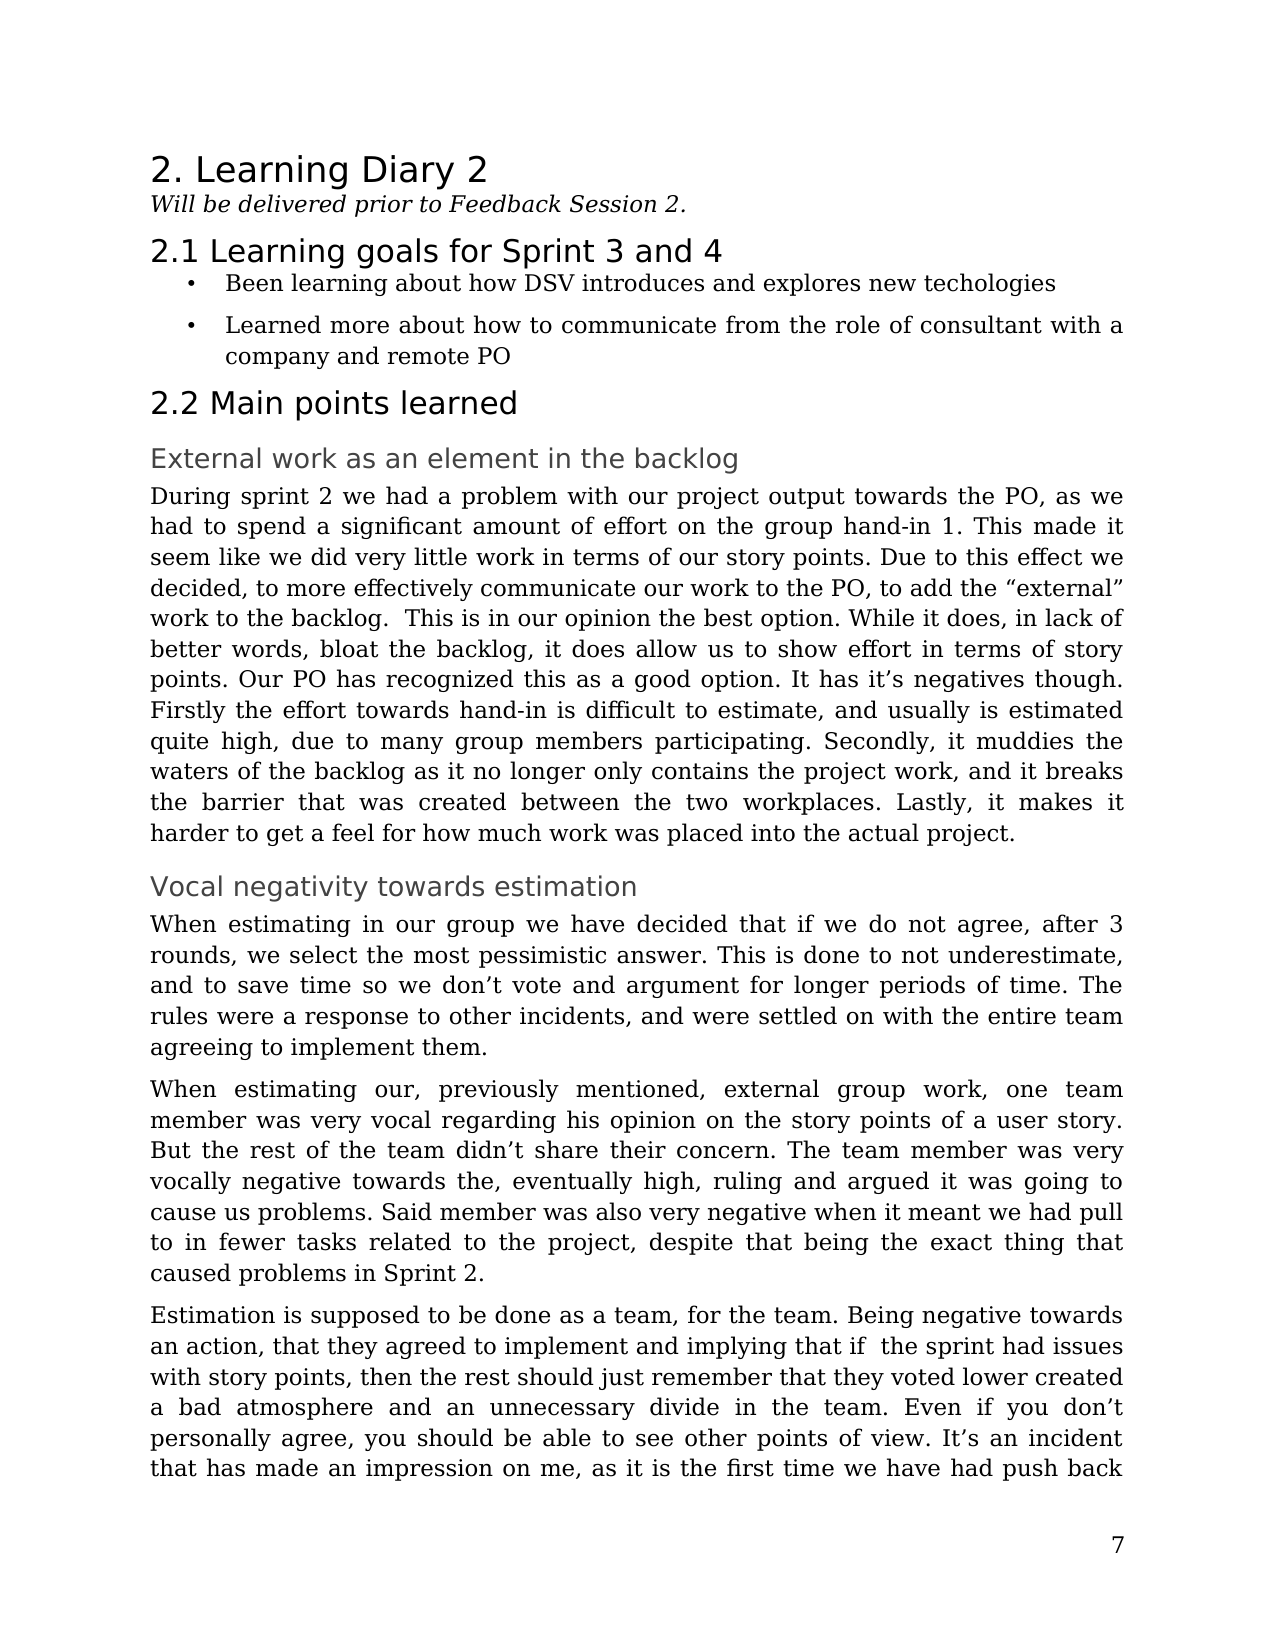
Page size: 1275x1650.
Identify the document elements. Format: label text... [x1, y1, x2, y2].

text Will be delivered prior to Feedback Session 2. [150, 191, 1125, 218]
list Been learning about how DSV introduces and explores new techologies [187, 270, 1125, 297]
list Learned more about how to communicate from the role of consultant with a company and remote PO [187, 312, 1125, 370]
subtitle 2.1 Learning goals for Sprint 3 and 4 [150, 234, 1125, 270]
text During sprint 2 we had a problem with our project output towards the PO, as we had to spend a significant amount of effort on the group hand-in 1. This made it seem like we did very little work in terms of our story points. Due to this effect we decided, to more effectively communicate our work to the PO, to add the “external” work to the backlog. This is in our opinion the best option. While it does, in lack of better words, bloat the backlog, it does allow us to show effort in terms of story points. Our PO has recognized this as a good option. It has it’s negatives though. Firstly the effort towards hand-in is difficult to estimate, and usually is estimated quite high, due to many group members participating. Secondly, it muddies the waters of the backlog as it no longer only contains the project work, and it breaks the barrier that was created between the two workplaces. Lastly, it makes it harder to get a feel for how much work was placed into the actual project. [150, 483, 1125, 846]
subtitle Vocal negativity towards estimation [150, 872, 1125, 903]
text When estimating our, previously mentioned, external group work, one team member was very vocal regarding his opinion on the story points of a user story. But the rest of the team didn’t share their concern. The team member was very vocally negative towards the, eventually high, ruling and argued it was going to cause us problems. Said member was also very negative when it meant we had pull to in fewer tasks related to the project, despite that being the exact thing that caused problems in Sprint 2. [150, 1076, 1125, 1287]
subtitle 2. Learning Diary 2 [150, 150, 1125, 191]
subtitle External work as an element in the backlog [150, 443, 1125, 474]
subtitle 2.2 Main points learned [150, 385, 1125, 422]
text When estimating in our group we have decided that if we do not agree, after 3 rounds, we select the most pessimistic answer. This is done to not underestimate, and to save time so we don’t vote and argument for longer periods of time. The rules were a response to other incidents, and were settled on with the entire team agreeing to implement them. [150, 911, 1125, 1061]
text Estimation is supposed to be done as a team, for the team. Being negative towards an action, that they agreed to implement and implying that if the sprint had issues with story points, then the rest should just remember that they voted lower created a bad atmosphere and an unnecessary divide in the team. Even if you don’t personally agree, you should be able to see other points of view. It’s an incident that has made an impression on me, as it is the first time we have had push back [150, 1302, 1125, 1482]
